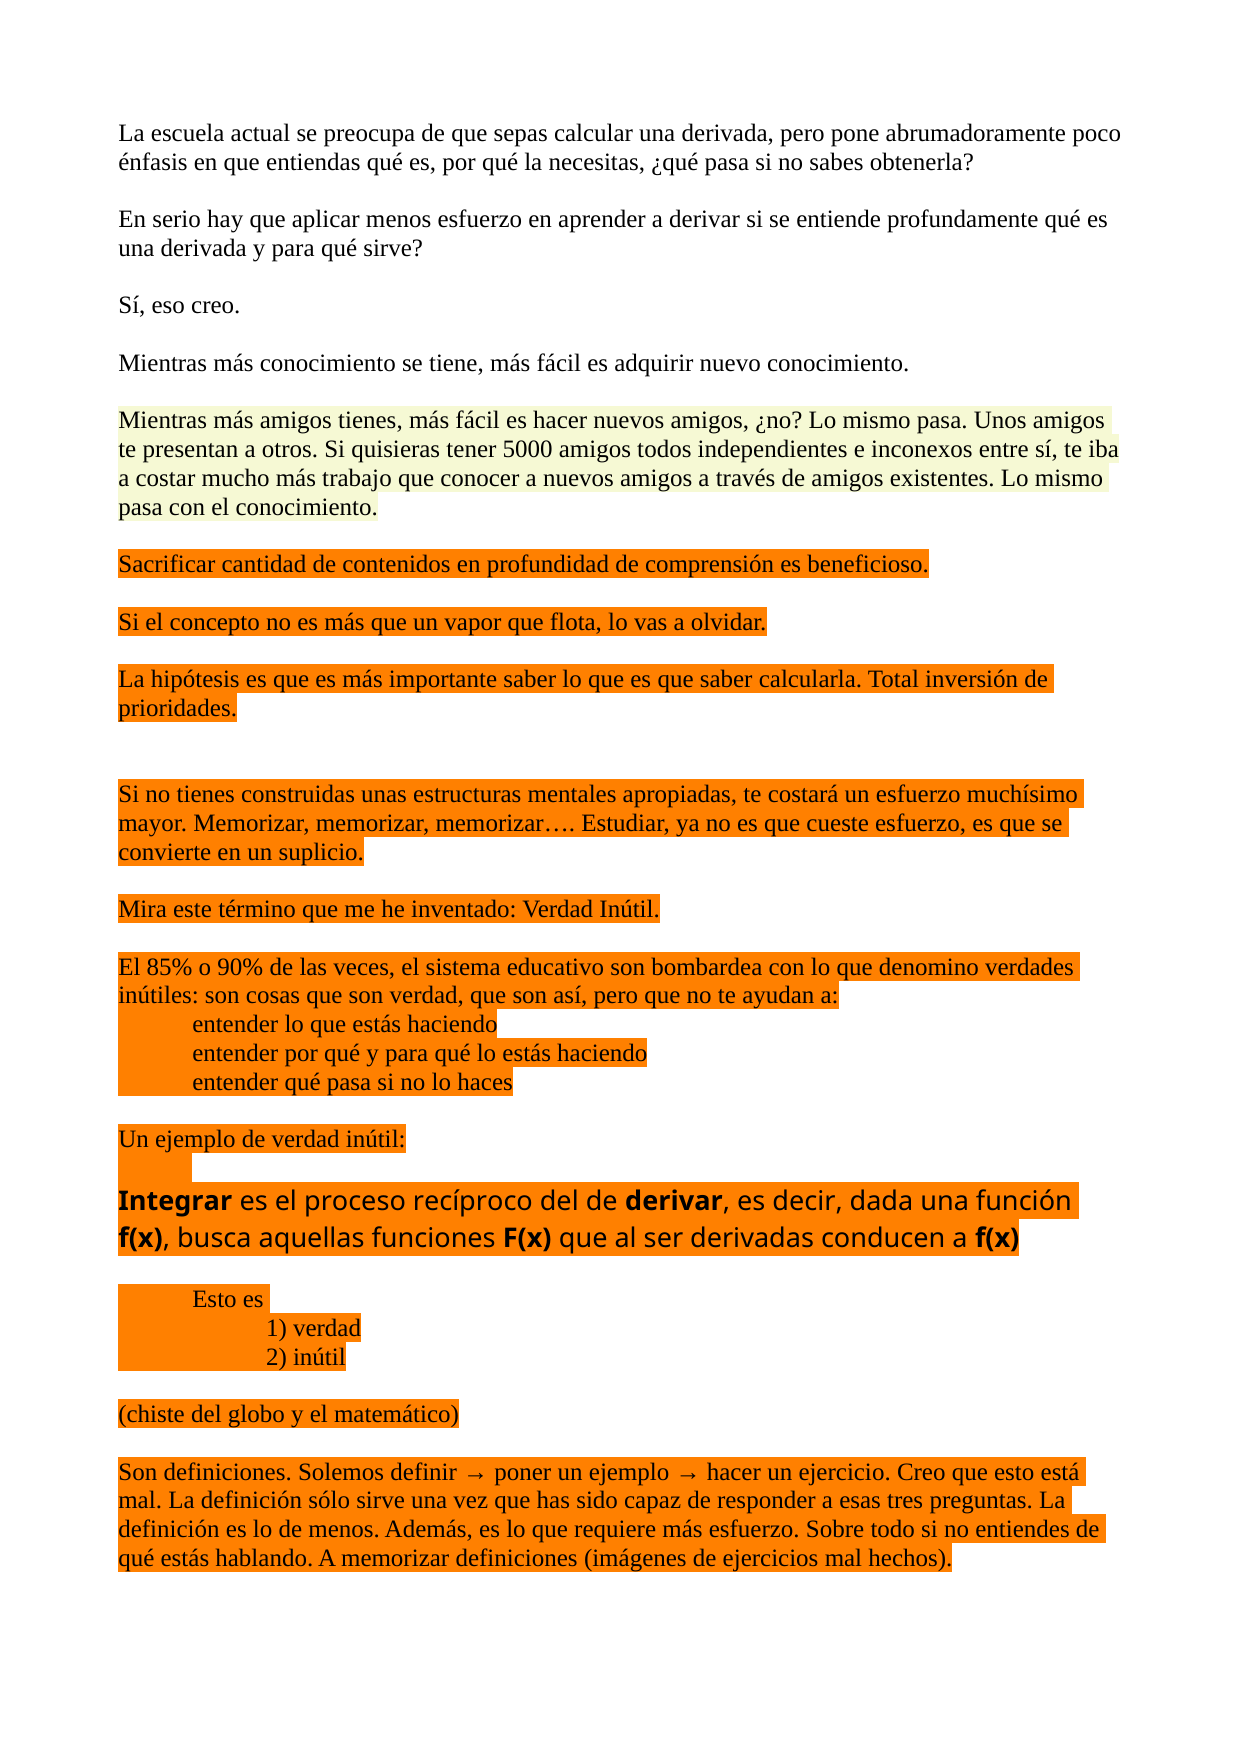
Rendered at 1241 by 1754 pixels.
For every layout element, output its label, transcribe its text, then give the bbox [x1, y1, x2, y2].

text 2) inútil [118, 1342, 1122, 1371]
text Mira este término que me he inventado: Verdad Inútil. [118, 894, 1122, 923]
text Mientras más amigos tienes, más fácil es hacer nuevos amigos, ¿no? Lo mismo pasa. Unos amigos te presentan a otros. Si quisieras tener 5000 amigos todos independientes e inconexos entre sí, te iba a costar mucho más trabajo que conocer a nuevos amigos a través de amigos existentes. Lo mismo pasa con el conocimiento. [118, 406, 1122, 521]
text En serio hay que aplicar menos esfuerzo en aprender a derivar si se entiende profundamente qué es una derivada y para qué sirve? [118, 204, 1122, 262]
text entender por qué y para qué lo estás haciendo [118, 1038, 1122, 1067]
text Sí, eso creo. [118, 291, 1122, 319]
text 1) verdad [118, 1313, 1122, 1342]
text entender lo que estás haciendo [118, 1009, 1122, 1038]
text Integrar es el proceso recíproco del de derivar, es decir, dada una función f(x), busca aquellas funciones F(x) que al ser derivadas conducen a f(x) [118, 1182, 1122, 1256]
text Si no tienes construidas unas estructuras mentales apropiadas, te costará un esfuerzo muchísimo mayor. Memorizar, memorizar, memorizar…. Estudiar, ya no es que cueste esfuerzo, es que se convierte en un suplicio. [118, 779, 1122, 866]
text Sacrificar cantidad de contenidos en profundidad de comprensión es beneficioso. [118, 549, 1122, 578]
text Son definiciones. Solemos definir → poner un ejemplo → hacer un ejercicio. Creo que esto está mal. La definición sólo sirve una vez que has sido capaz de responder a esas tres preguntas. La definición es lo de menos. Además, es lo que requiere más esfuerzo. Sobre todo si no entiendes de qué estás hablando. A memorizar definiciones (imágenes de ejercicios mal hechos). [118, 1457, 1122, 1572]
text El 85% o 90% de las veces, el sistema educativo son bombardea con lo que denomino verdades inútiles: son cosas que son verdad, que son así, pero que no te ayudan a: [118, 952, 1122, 1009]
text Mientras más conocimiento se tiene, más fácil es adquirir nuevo conocimiento. [118, 348, 1122, 377]
text (chiste del globo y el matemático) [118, 1399, 1122, 1428]
text La hipótesis es que es más importante saber lo que es que saber calcularla. Total inversión de prioridades. [118, 664, 1122, 722]
text Esto es [118, 1284, 1122, 1313]
text La escuela actual se preocupa de que sepas calcular una derivada, pero pone abrumadoramente poco énfasis en que entiendas qué es, por qué la necesitas, ¿qué pasa si no sabes obtenerla? [118, 118, 1122, 176]
text Si el concepto no es más que un vapor que flota, lo vas a olvidar. [118, 607, 1122, 636]
text Un ejemplo de verdad inútil: [118, 1124, 1122, 1153]
text entender qué pasa si no lo haces [118, 1067, 1122, 1096]
